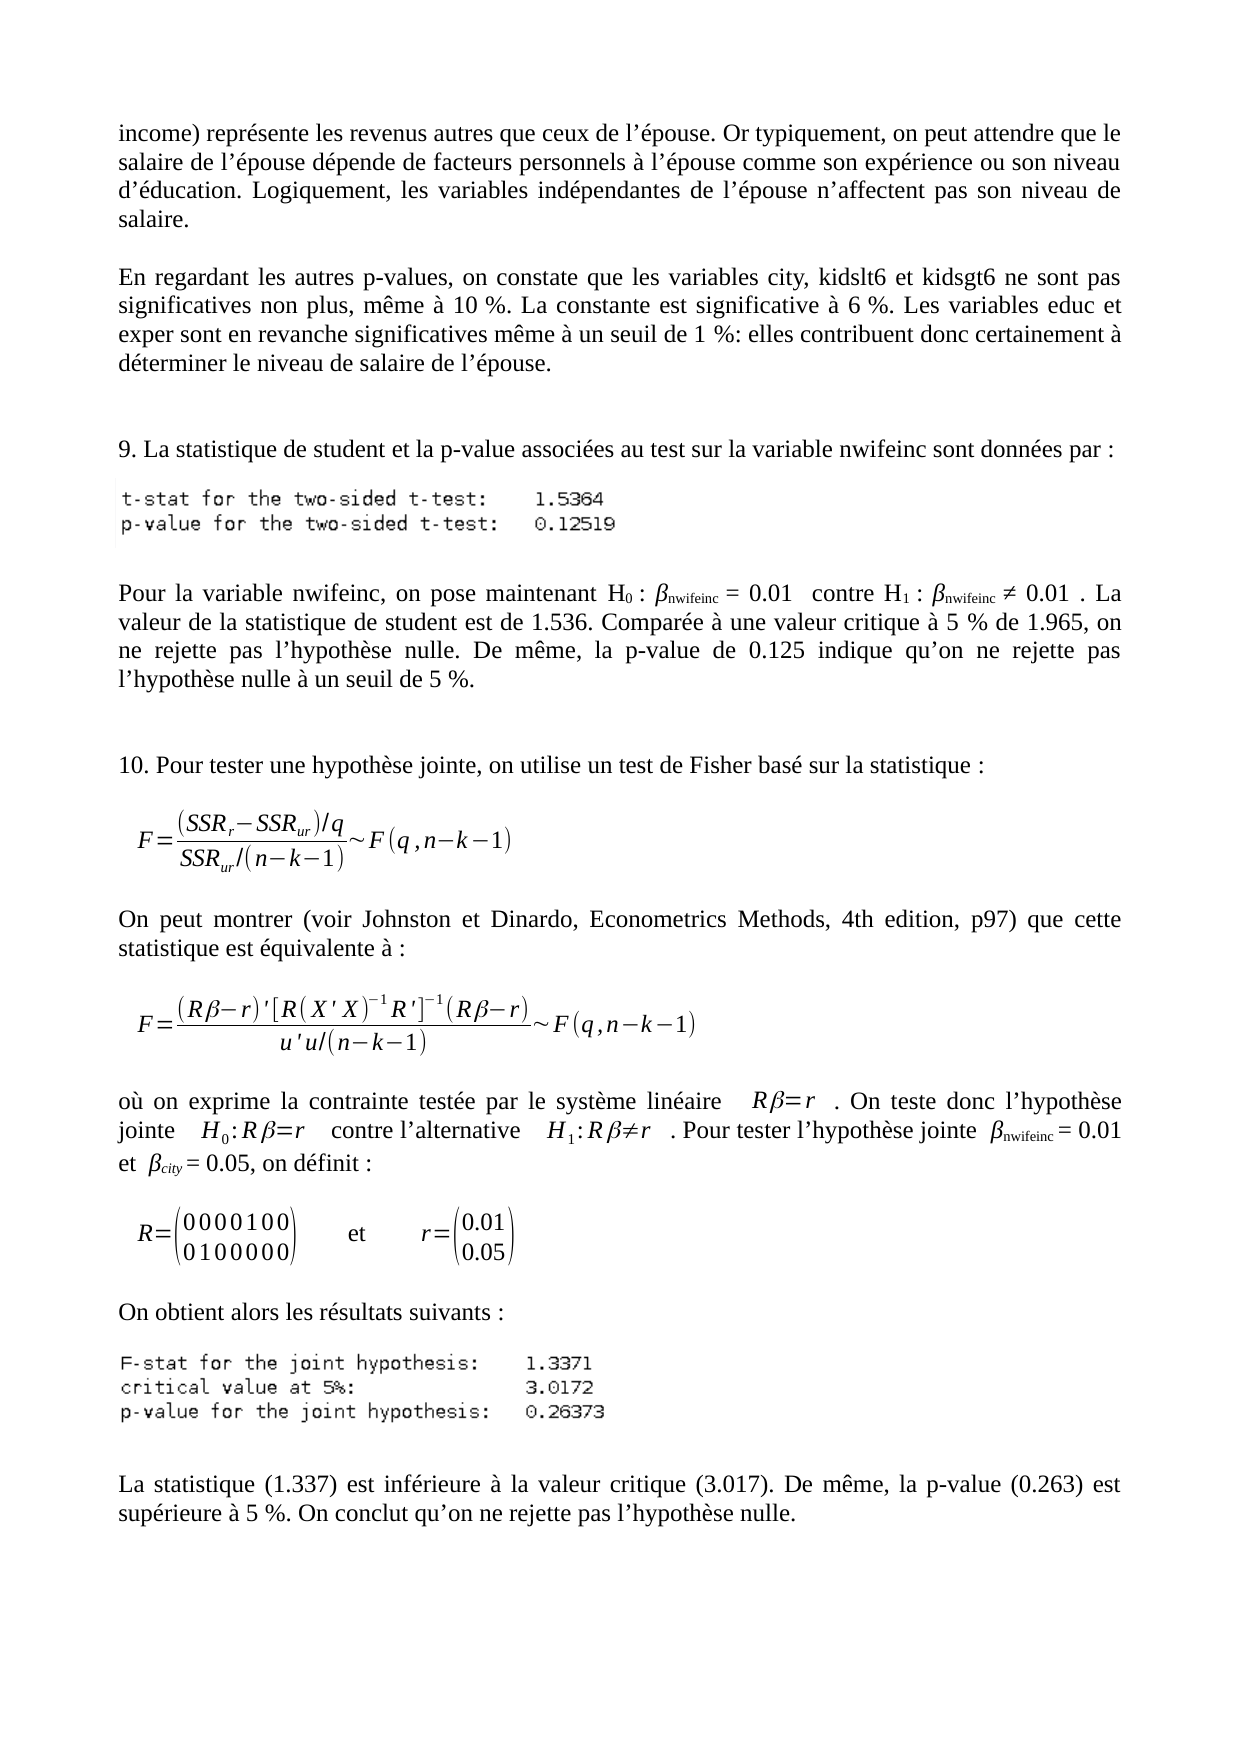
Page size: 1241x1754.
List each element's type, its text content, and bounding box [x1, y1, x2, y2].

text La statistique (1.337) est inférieure à la valeur critique (3.017). De même, la p-value (0.263) est supérieure à 5 %. On conclut qu’on ne rejette pas l’hypothèse nulle. [118, 1469, 1122, 1527]
picture [115, 478, 652, 548]
text Pour la variable nwifeinc, on pose maintenant H0 : βnwifeinc = 0.01 contre H1 : βnwifeinc ≠ 0.01 . La valeur de la statistique de student est de 1.536. Comparée à une valeur critique à 5 % de 1.965, on ne rejette pas l’hypothèse nulle. De même, la p-value de 0.125 indique qu’on ne rejette pas l’hypothèse nulle à un seuil de 5 %. [118, 578, 1122, 693]
text income) représente les revenus autres que ceux de l’épouse. Or typiquement, on peut attendre que le salaire de l’épouse dépende de facteurs personnels à l’épouse comme son expérience ou son niveau d’éducation. Logiquement, les variables indépendantes de l’épouse n’affectent pas son niveau de salaire. [118, 118, 1122, 233]
text 10. Pour tester une hypothèse jointe, on utilise un test de Fisher basé sur la statistique : [118, 751, 1122, 779]
text où on exprime la contrainte testée par le système linéaire . On teste donc l’hypothèse jointe contre l’alternative . Pour tester l’hypothèse jointe βnwifeinc = 0.01 et βcity = 0.05, on définit : [118, 1086, 1122, 1177]
text On peut montrer (voir Johnston et Dinardo, Econometrics Methods, 4th edition, p97) que cette statistique est équivalente à : [118, 904, 1122, 962]
text et [118, 1206, 1122, 1268]
text 9. La statistique de student et la p-value associées au test sur la variable nwifeinc sont données par : [118, 434, 1122, 463]
text On obtient alors les résultats suivants : [118, 1297, 1122, 1325]
text En regardant les autres p-values, on constate que les variables city, kidslt6 et kidsgt6 ne sont pas significatives non plus, même à 10 %. La constante est significative à 6 %. Les variables educ et exper sont en revanche significatives même à un seuil de 1 %: elles contribuent donc certainement à déterminer le niveau de salaire de l’épouse. [118, 262, 1122, 377]
picture [115, 1347, 625, 1431]
